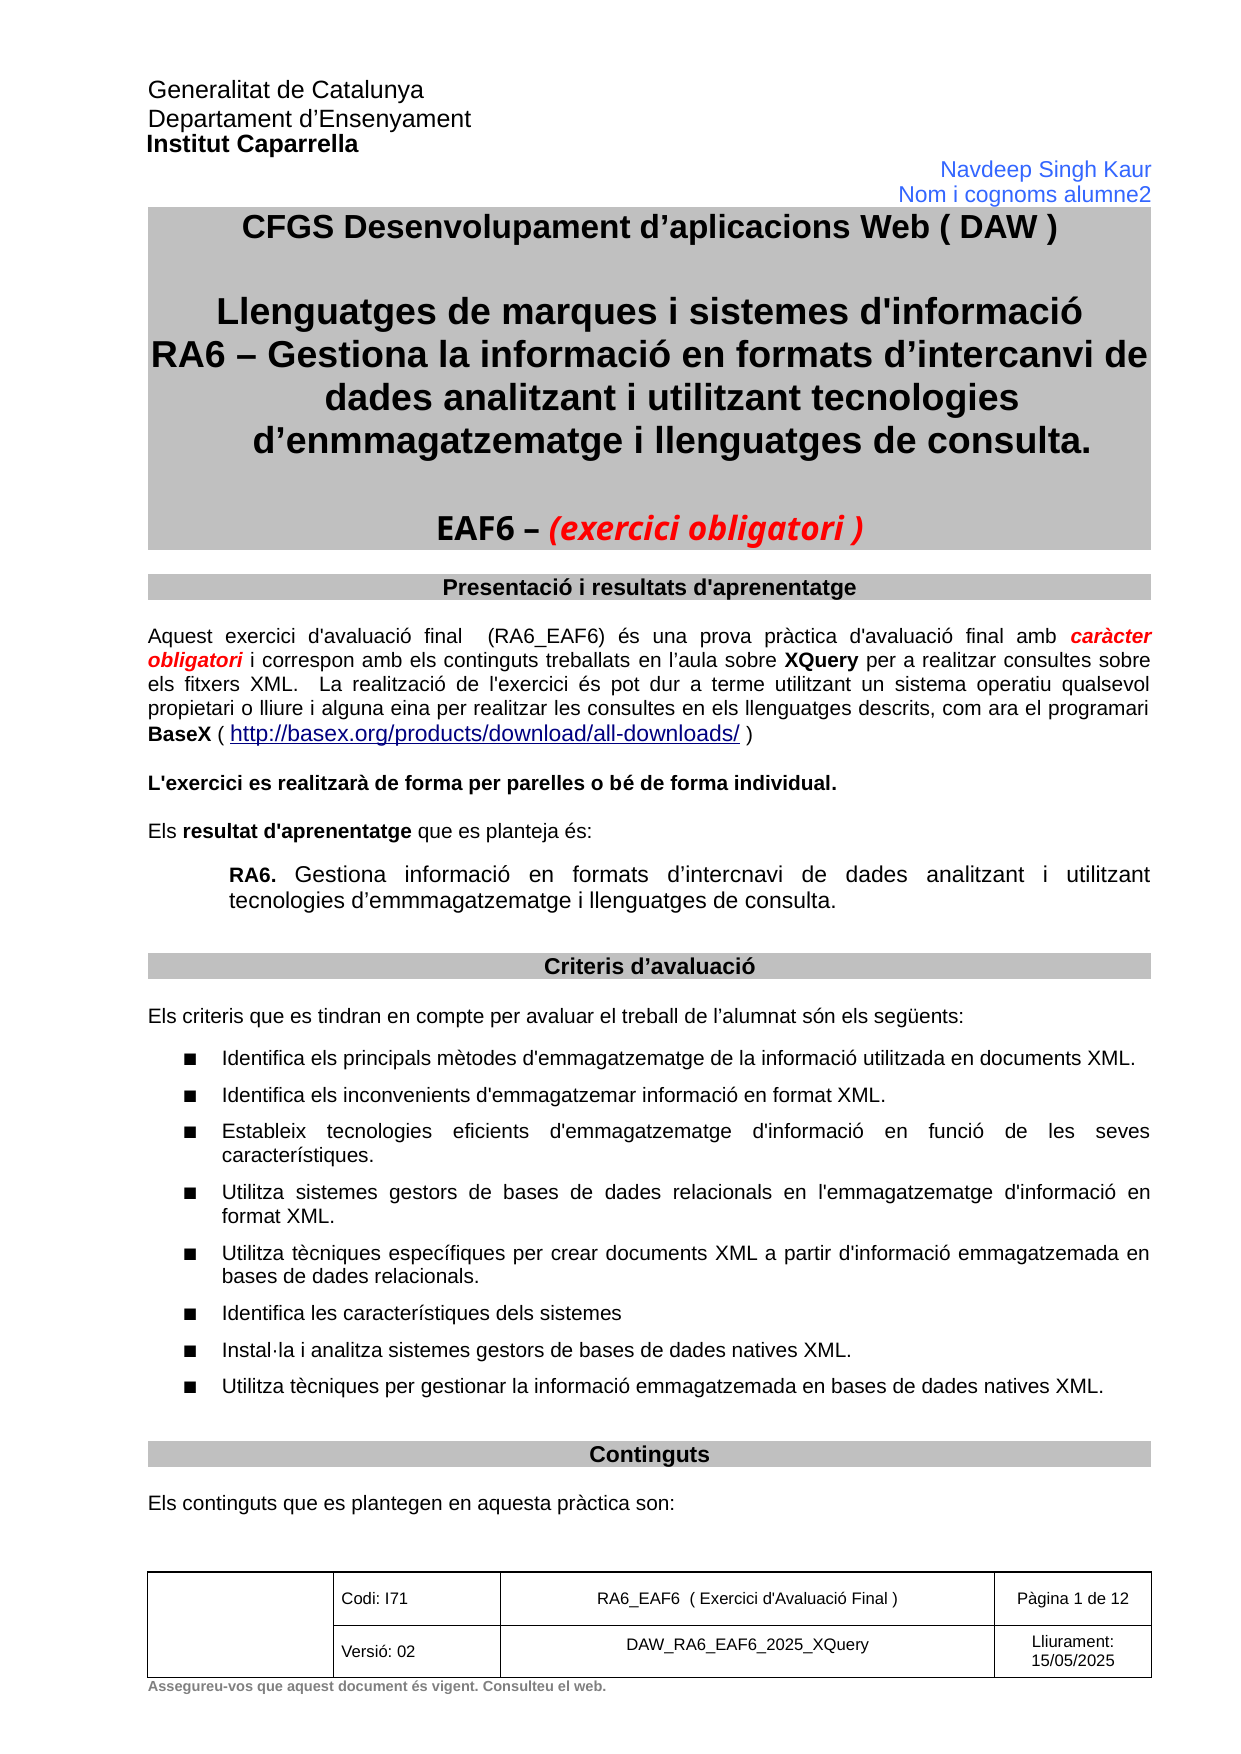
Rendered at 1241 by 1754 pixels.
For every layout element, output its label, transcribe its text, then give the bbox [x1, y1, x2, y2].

text Continguts [148, 1441, 1151, 1467]
subtitle Llenguatges de marques i sistemes d'informació [148, 289, 1151, 332]
text Els resultat d'aprenentatge que es planteja és: [148, 818, 1151, 842]
list Utilitza tècniques per gestionar la informació emmagatzemada en bases de dades natives XML. [184, 1374, 1151, 1398]
text Aquest exercici d'avaluació final (RA6_EAF6) és una prova pràctica d'avaluació final amb caràcter obligatori i correspon amb els continguts treballats en l’aula sobre XQuery per a realitzar consultes sobre els fitxers XML. La realització de l'exercici és pot dur a terme utilitzant un sistema operatiu qualsevol propietari o lliure i alguna eina per realitzar les consultes en els llenguatges descrits, com ara el programari BaseX ( http://basex.org/products/download/all-downloads/ ) [148, 624, 1151, 747]
subtitle RA6 – Gestiona la informació en formats d’intercanvi de dades analitzant i utilitzant tecnologies d’enmmagatzematge i llenguatges de consulta. [148, 332, 1151, 462]
list Identifica els principals mètodes d'emmagatzematge de la informació utilitzada en documents XML. [184, 1046, 1151, 1070]
text Presentació i resultats d'aprenentatge [148, 574, 1151, 600]
text Els continguts que es plantegen en aquesta pràctica son: [148, 1491, 1151, 1515]
text L'exercici es realitzarà de forma per parelles o bé de forma individual. [148, 771, 1151, 794]
list Utilitza tècniques específiques per crear documents XML a partir d'informació emmagatzemada en bases de dades relacionals. [184, 1240, 1151, 1288]
list Instal·la i analitza sistemes gestors de bases de dades natives XML. [184, 1337, 1151, 1361]
list RA6. Gestiona informació en formats d’intercnavi de dades analitzant i utilitzant tecnologies d’emmmagatzematge i llenguatges de consulta. [229, 861, 1151, 914]
text Criteris d’avaluació [148, 953, 1151, 979]
list Estableix tecnologies eficients d'emmagatzematge d'informació en funció de les seves característiques. [184, 1119, 1151, 1167]
list Identifica els inconvenients d'emmagatzemar informació en format XML. [184, 1083, 1151, 1107]
list Identifica les característiques dels sistemes [184, 1301, 1151, 1325]
subtitle CFGS Desenvolupament d’aplicacions Web ( DAW ) [148, 207, 1151, 246]
text EAF6 – (exercici obligatori ) [148, 505, 1151, 550]
text Els criteris que es tindran en compte per avaluar el treball de l’alumnat són els següents: [148, 1003, 1151, 1027]
list Utilitza sistemes gestors de bases de dades relacionals en l'emmagatzematge d'informació en format XML. [184, 1180, 1151, 1228]
